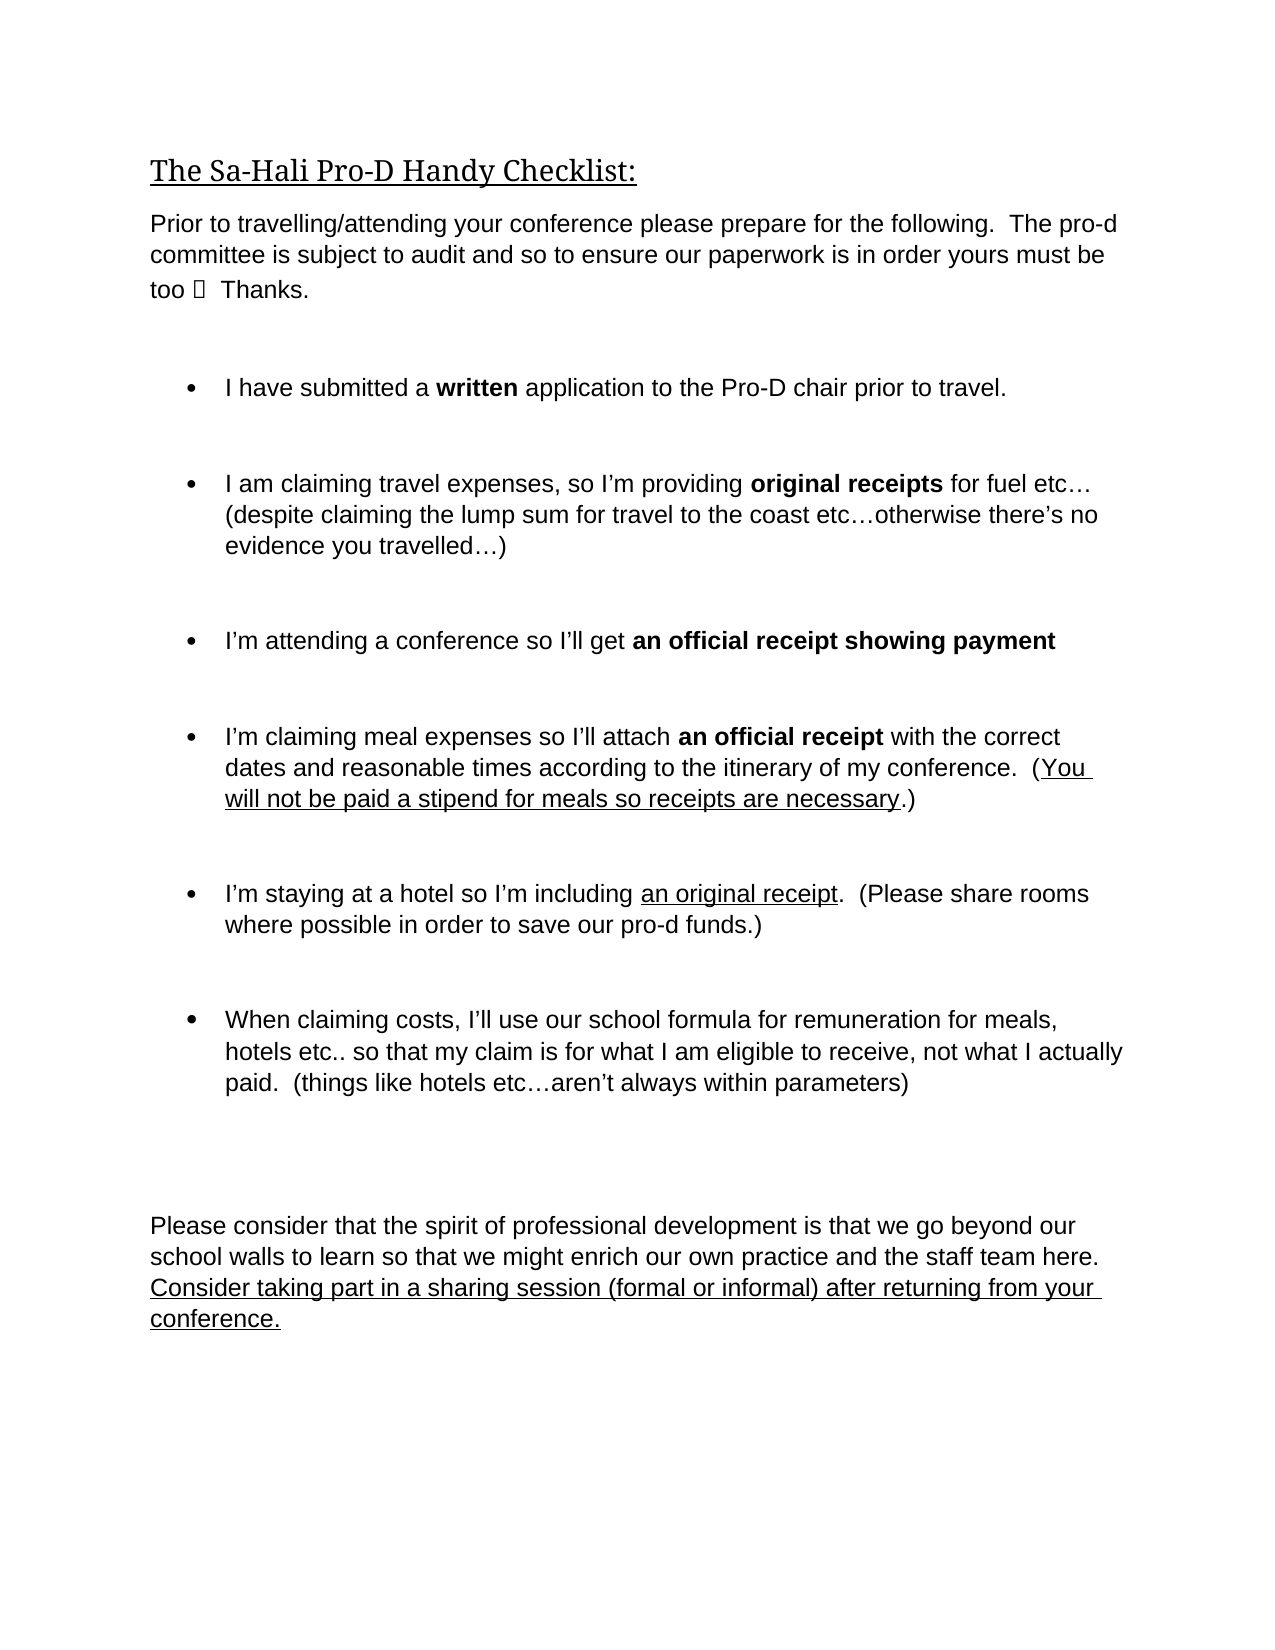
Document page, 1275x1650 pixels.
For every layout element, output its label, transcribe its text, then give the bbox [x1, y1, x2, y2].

text Please consider that the spirit of professional development is that we go beyond our school walls to learn so that we might enrich our own practice and the staff team here. Consider taking part in a sharing session (formal or informal) after returning from your conference. [150, 1211, 1125, 1333]
list I have submitted a written application to the Pro-D chair prior to travel. [187, 373, 1125, 402]
list I’m claiming meal expenses so I’ll attach an official receipt with the correct dates and reasonable times according to the itinerary of my conference. (You will not be paid a stipend for meals so receipts are necessary.) [187, 721, 1125, 812]
list When claiming costs, I’ll use our school formula for remuneration for meals, hotels etc.. so that my claim is for what I am eligible to receive, not what I actually paid. (things like hotels etc…aren’t always within parameters) [187, 1005, 1125, 1096]
list I am claiming travel expenses, so I’m providing original receipts for fuel etc…(despite claiming the lump sum for travel to the coast etc…otherwise there’s no evidence you travelled…) [187, 468, 1125, 559]
list I’m attending a conference so I’ll get an official receipt showing payment [187, 626, 1125, 655]
text Prior to travelling/attending your conference please prepare for the following. The pro-d committee is subject to audit and so to ensure our paperwork is in order yours must be too  Thanks. [150, 209, 1125, 306]
list I’m staying at a hotel so I’m including an original receipt. (Please share rooms where possible in order to save our pro-d funds.) [187, 879, 1125, 939]
text The Sa-Hali Pro-D Handy Checklist: [150, 150, 1125, 190]
